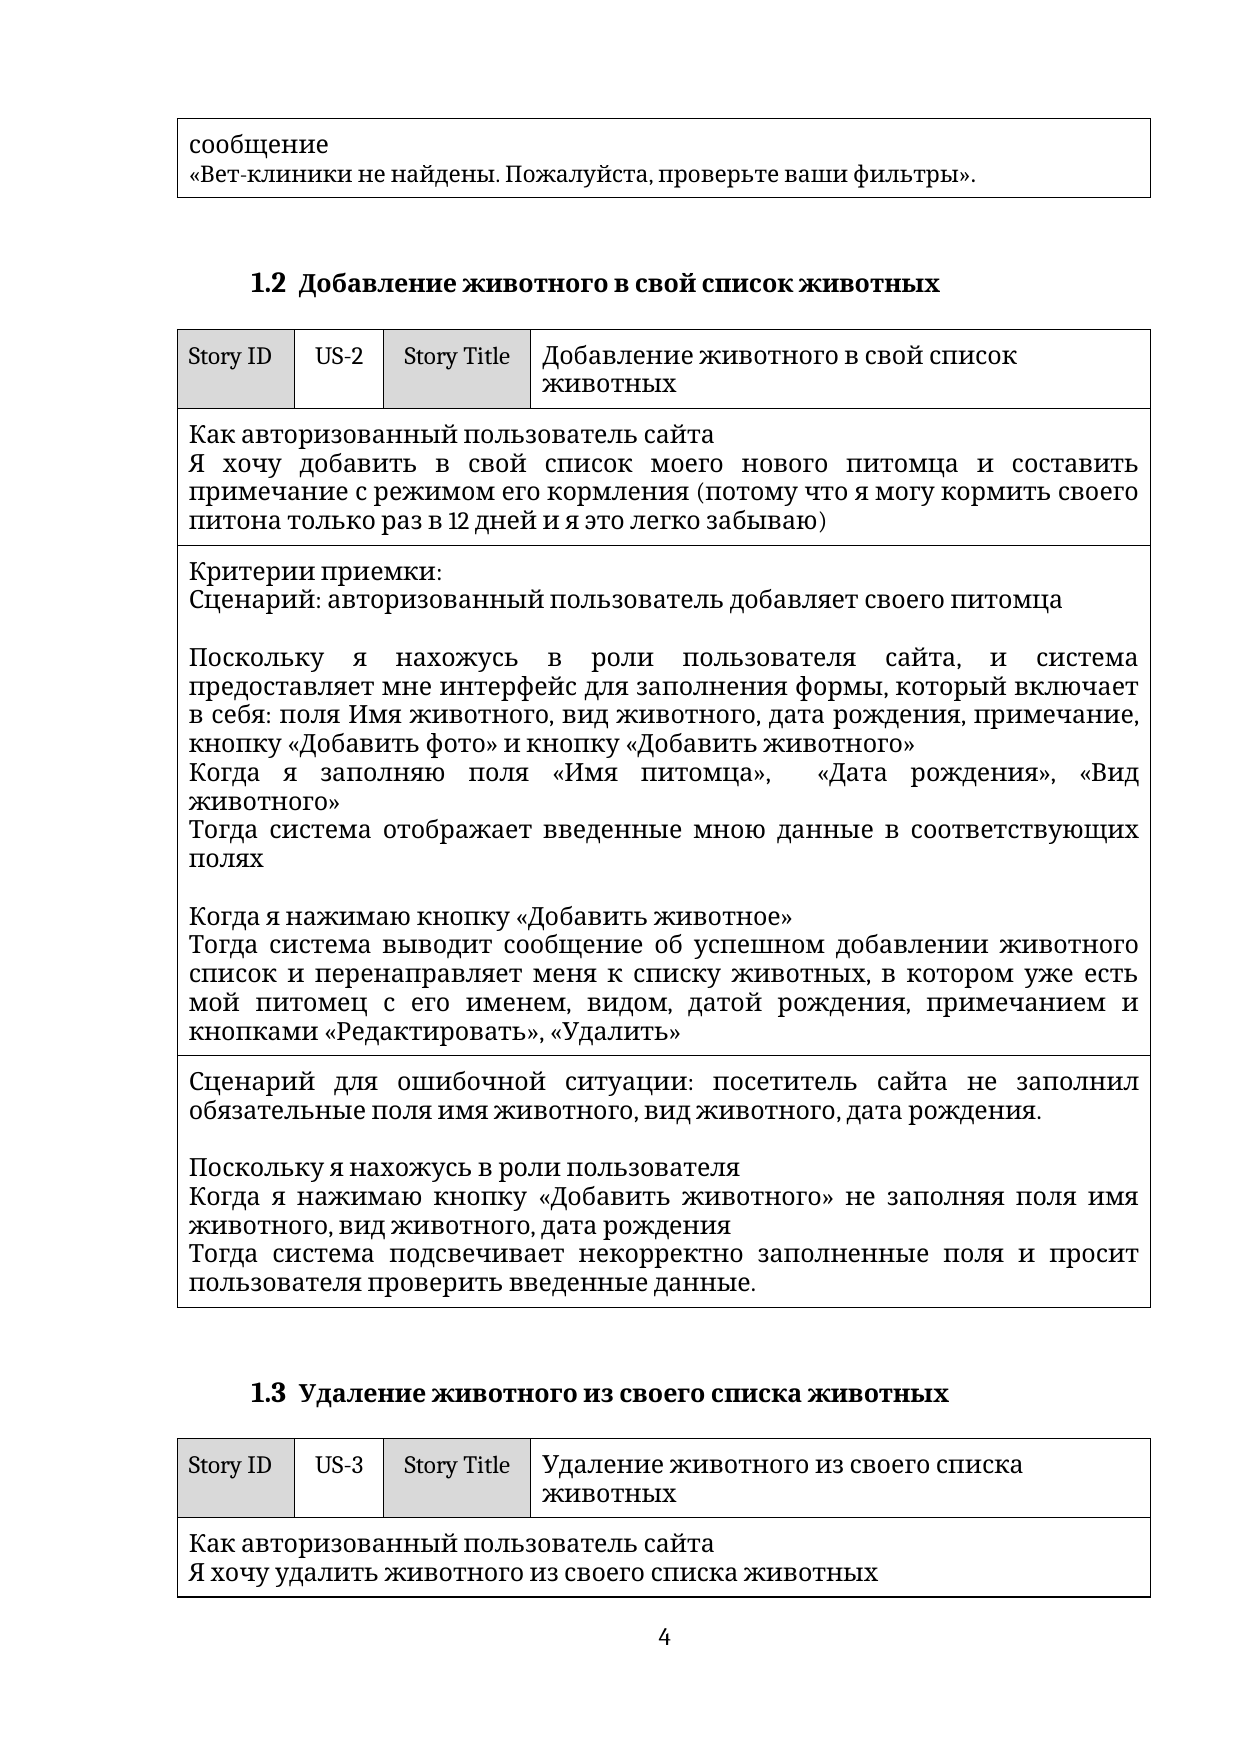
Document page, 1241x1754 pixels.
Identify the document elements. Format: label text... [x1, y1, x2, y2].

table_cell Критерии приемки: Сценарий: авторизованный пользователь добавляет своего питомца Поскольку я нахожусь в роли пользователя сайта, и система предоставляет мне интерфейс для заполнения формы, который включает в себя: поля Имя животного, вид животного, дата рождения, примечание, кнопку «Добавить фото» и кнопку «Добавить животного» Когда я заполняю поля «Имя питомца», «Дата рождения», «Вид животного» Тогда система отображает введенные мною данные в соответствующих полях Когда я нажимаю кнопку «Добавить животное» Тогда система выводит сообщение об успешном добавлении животного список и перенаправляет меня к списку животных, в котором уже есть мой питомец с его именем, видом, датой рождения, примечанием и кнопками «Редактировать», «Удалить» [178, 546, 1150, 1055]
table_header US-2 [295, 330, 383, 408]
table_cell Сценарий для ошибочной ситуации: посетитель сайта не заполнил обязательные поля имя животного, вид животного, дата рождения. Поскольку я нахожусь в роли пользователя Когда я нажимаю кнопку «Добавить животного» не заполняя поля имя животного, вид животного, дата рождения Тогда система подсвечивает некорректно заполненные поля и просит пользователя проверить введенные данные. [178, 1056, 1150, 1307]
table_cell сообщение «Вет-клиники не найдены. Пожалуйста, проверьте ваши фильтры». [178, 119, 1150, 197]
table_header Добавление животного в свой список животных [531, 330, 1150, 408]
table_cell Как авторизованный пользователь сайта Я хочу добавить в свой список моего нового питомца и составить примечание с режимом его кормления (потому что я могу кормить своего питона только раз в 12 дней и я это легко забываю) [178, 409, 1150, 544]
list Удаление животного из своего списка животных [251, 1376, 1152, 1409]
table_header Удаление животного из своего списка животных [531, 1439, 1150, 1517]
table_header Story ID [178, 330, 294, 408]
table_cell Как авторизованный пользователь сайта Я хочу удалить животного из своего списка животных [178, 1518, 1150, 1596]
table_header Story Title [384, 330, 530, 408]
table_header Story Title [384, 1439, 530, 1517]
table_header US-3 [295, 1439, 383, 1517]
list Добавление животного в свой список животных [251, 266, 1152, 300]
table_header Story ID [178, 1439, 294, 1517]
